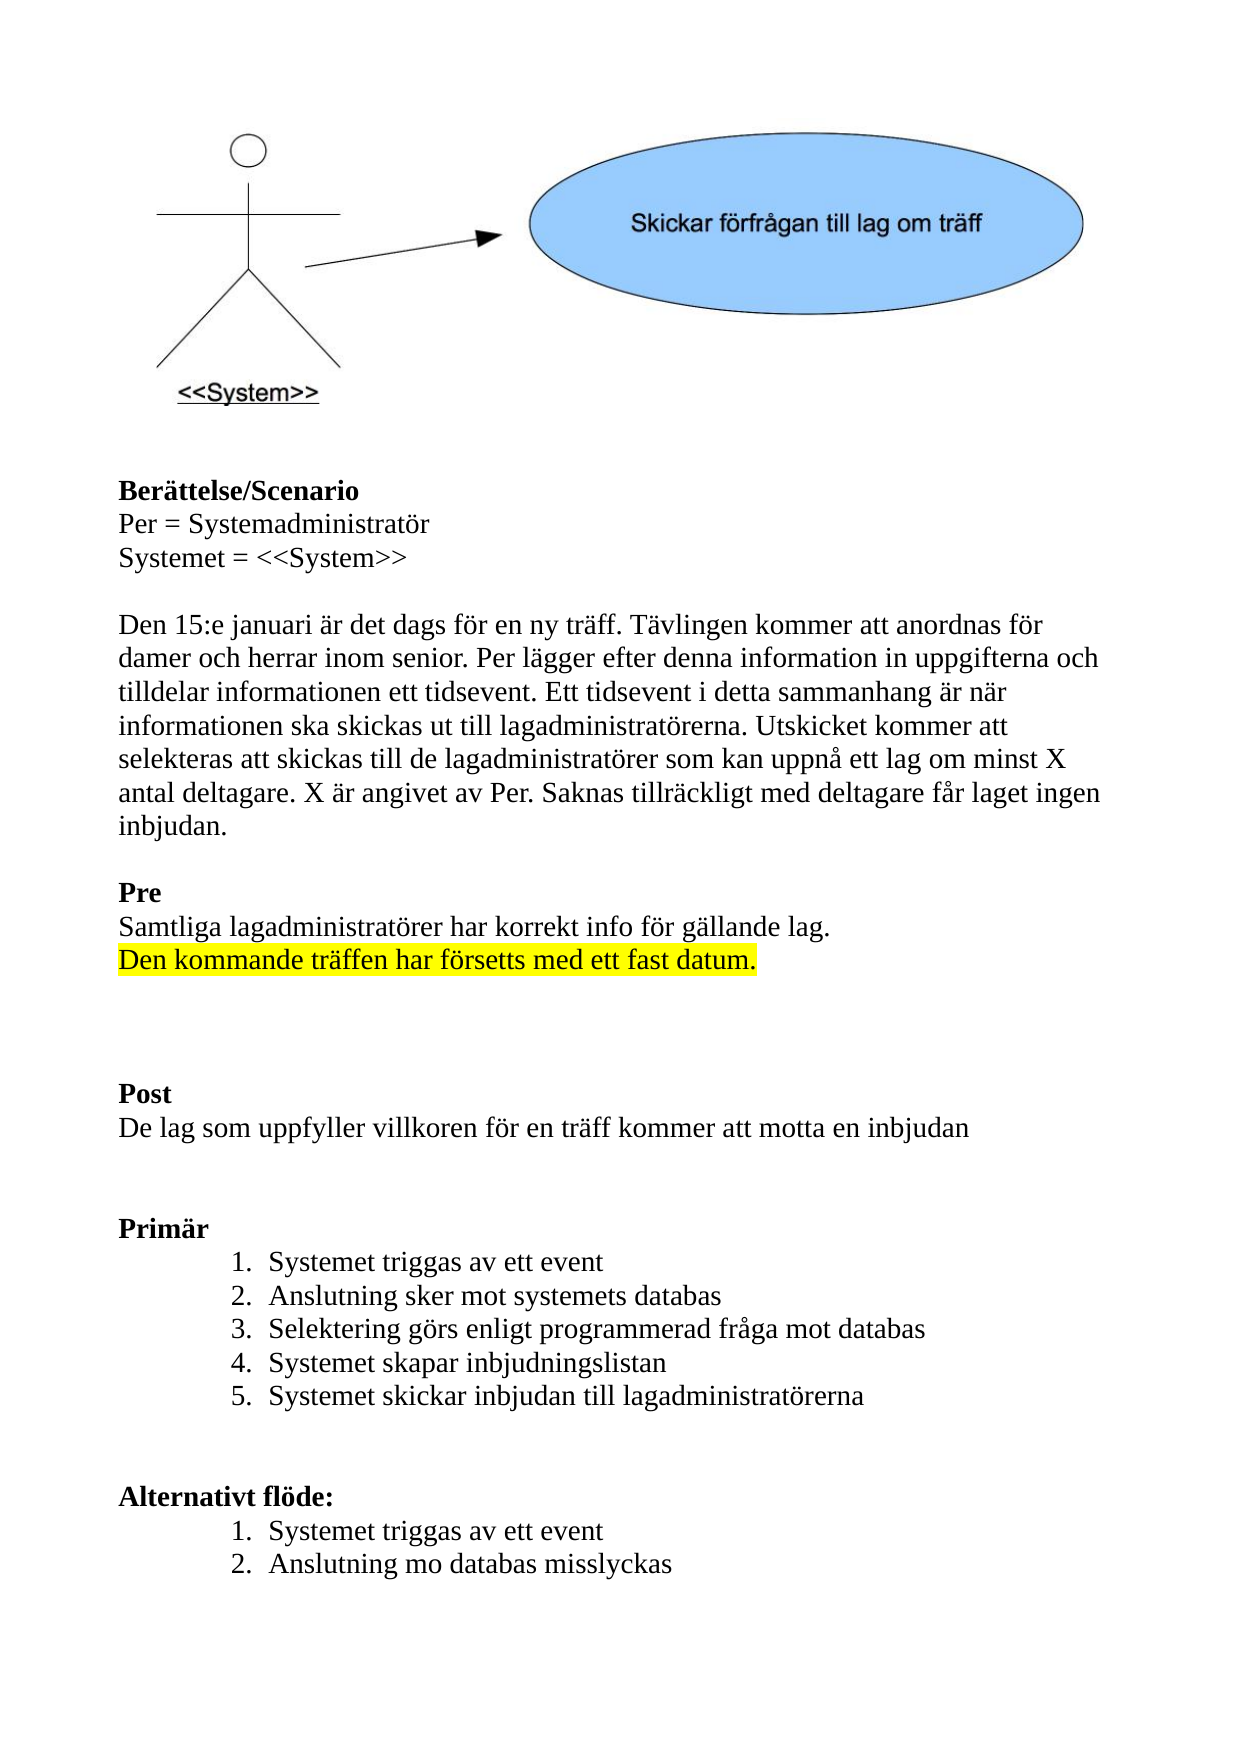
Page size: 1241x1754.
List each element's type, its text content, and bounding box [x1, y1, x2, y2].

list Selektering görs enligt programmerad fråga mot databas [231, 1311, 1122, 1345]
picture [156, 118, 1084, 406]
text Per = Systemadministratör [118, 506, 1122, 540]
text Den 15:e januari är det dags för en ny träff. Tävlingen kommer att anordnas för damer och herrar inom senior. Per lägger efter denna information in uppgifterna och tilldelar informationen ett tidsevent. Ett tidsevent i detta sammanhang är när informationen ska skickas ut till lagadministratörerna. Utskicket kommer att selekteras att skickas till de lagadministratörer som kan uppnå ett lag om minst X antal deltagare. X är angivet av Per. Saknas tillräckligt med deltagare får laget ingen inbjudan. [118, 607, 1122, 842]
text Post [118, 1077, 1122, 1110]
text Systemet = <<System>> [118, 540, 1122, 573]
text Pre [118, 875, 1122, 909]
list Systemet skapar inbjudningslistan [231, 1345, 1122, 1378]
text Berättelse/Scenario [118, 473, 1122, 506]
list Systemet triggas av ett event [231, 1513, 1122, 1546]
list Systemet skickar inbjudan till lagadministratörerna [231, 1378, 1122, 1412]
text De lag som uppfyller villkoren för en träff kommer att motta en inbjudan [118, 1110, 1122, 1144]
text Samtliga lagadministratörer har korrekt info för gällande lag. [118, 909, 1122, 942]
list Anslutning sker mot systemets databas [231, 1278, 1122, 1311]
text Alternativt flöde: [118, 1479, 1122, 1513]
text Primär [118, 1211, 1122, 1244]
list Anslutning mo databas misslyckas [231, 1546, 1122, 1580]
text Den kommande träffen har försetts med ett fast datum. [118, 942, 1122, 976]
list Systemet triggas av ett event [231, 1244, 1122, 1278]
